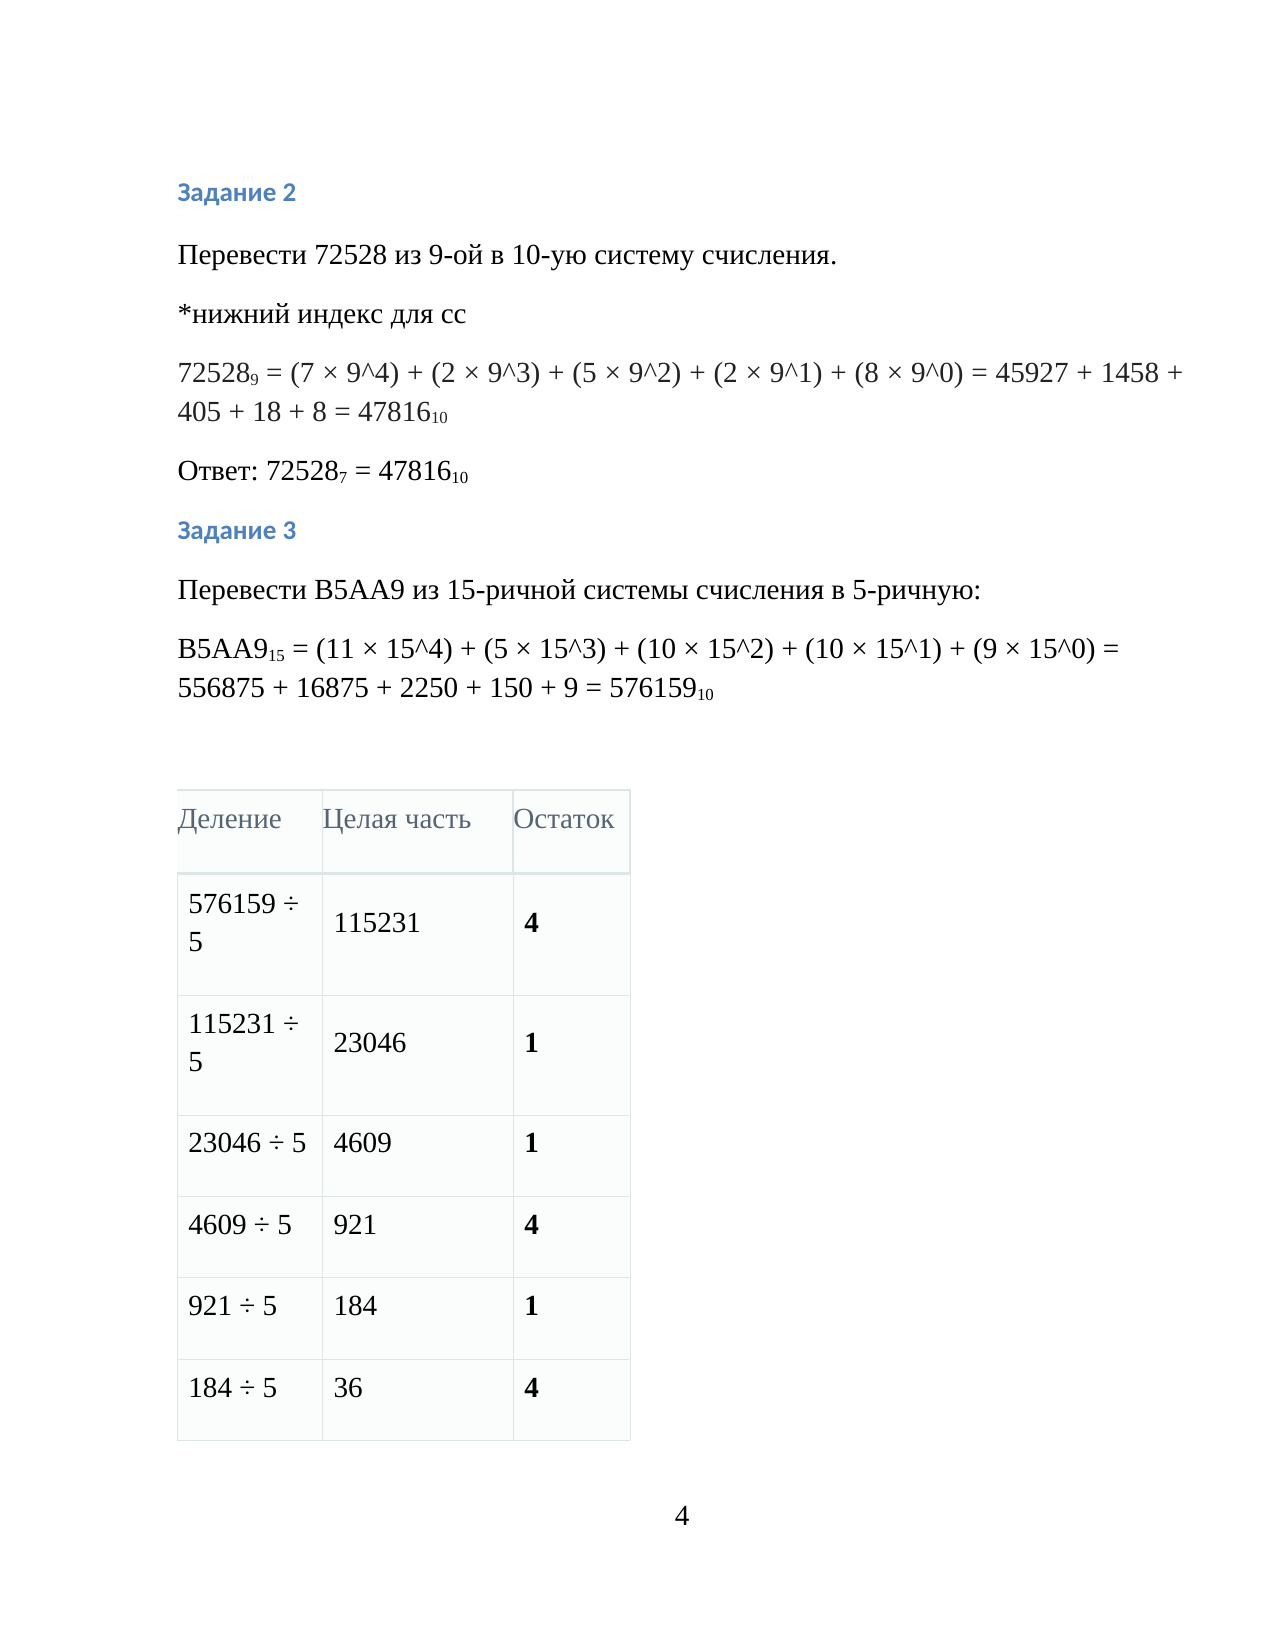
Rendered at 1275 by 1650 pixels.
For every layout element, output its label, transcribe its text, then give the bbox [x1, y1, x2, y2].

text B5AA915 = (11 × 15^4) + (5 × 15^3) + (10 × 15^2) + (10 × 15^1) + (9 × 15^0) = 556875 + 16875 + 2250 + 150 + 9 = 57615910 [177, 632, 1186, 704]
table_header Целая часть [323, 791, 512, 872]
text Перевести B5AA9 из 15-ричной системы счисления в 5-ричную: [177, 572, 1186, 606]
table_cell 23046 ÷ 5 [178, 1116, 322, 1196]
table_cell 4 [514, 1359, 630, 1440]
subtitle Задание 3 [177, 513, 296, 546]
subtitle Задание 2 [177, 175, 296, 208]
text Перевести 72528 из 9-ой в 10-ую систему счисления. [177, 237, 1186, 270]
text 725289 = (7 × 9^4) + (2 × 9^3) + (5 × 9^2) + (2 × 9^1) + (8 × 9^0) = 45927 + 1458 + 405 + 18 + 8 = 4781610 [177, 356, 1186, 428]
table_cell 184 ÷ 5 [178, 1360, 322, 1440]
table_header Деление [177, 791, 322, 872]
table_cell 184 [323, 1278, 513, 1359]
table_cell 23046 [323, 996, 513, 1114]
text *нижний индекс для сс [177, 296, 1186, 330]
table_cell 4 [514, 875, 630, 995]
table_cell 4609 [323, 1116, 513, 1196]
table_cell 115231 [323, 875, 513, 995]
table_cell 921 ÷ 5 [178, 1278, 322, 1359]
table_cell 921 [323, 1197, 513, 1277]
table_cell 1 [514, 1115, 630, 1196]
table_cell 4 [514, 1196, 630, 1277]
table_cell 1 [514, 995, 630, 1114]
table_cell 4609 ÷ 5 [178, 1197, 322, 1277]
text Ответ: 725287 = 4781610 [177, 453, 1186, 487]
table_cell 115231 ÷ 5 [178, 996, 322, 1114]
table_cell 36 [323, 1360, 513, 1440]
table_cell 1 [514, 1277, 630, 1359]
table_cell 576159 ÷ 5 [178, 875, 322, 995]
table_header Остаток [514, 791, 629, 872]
